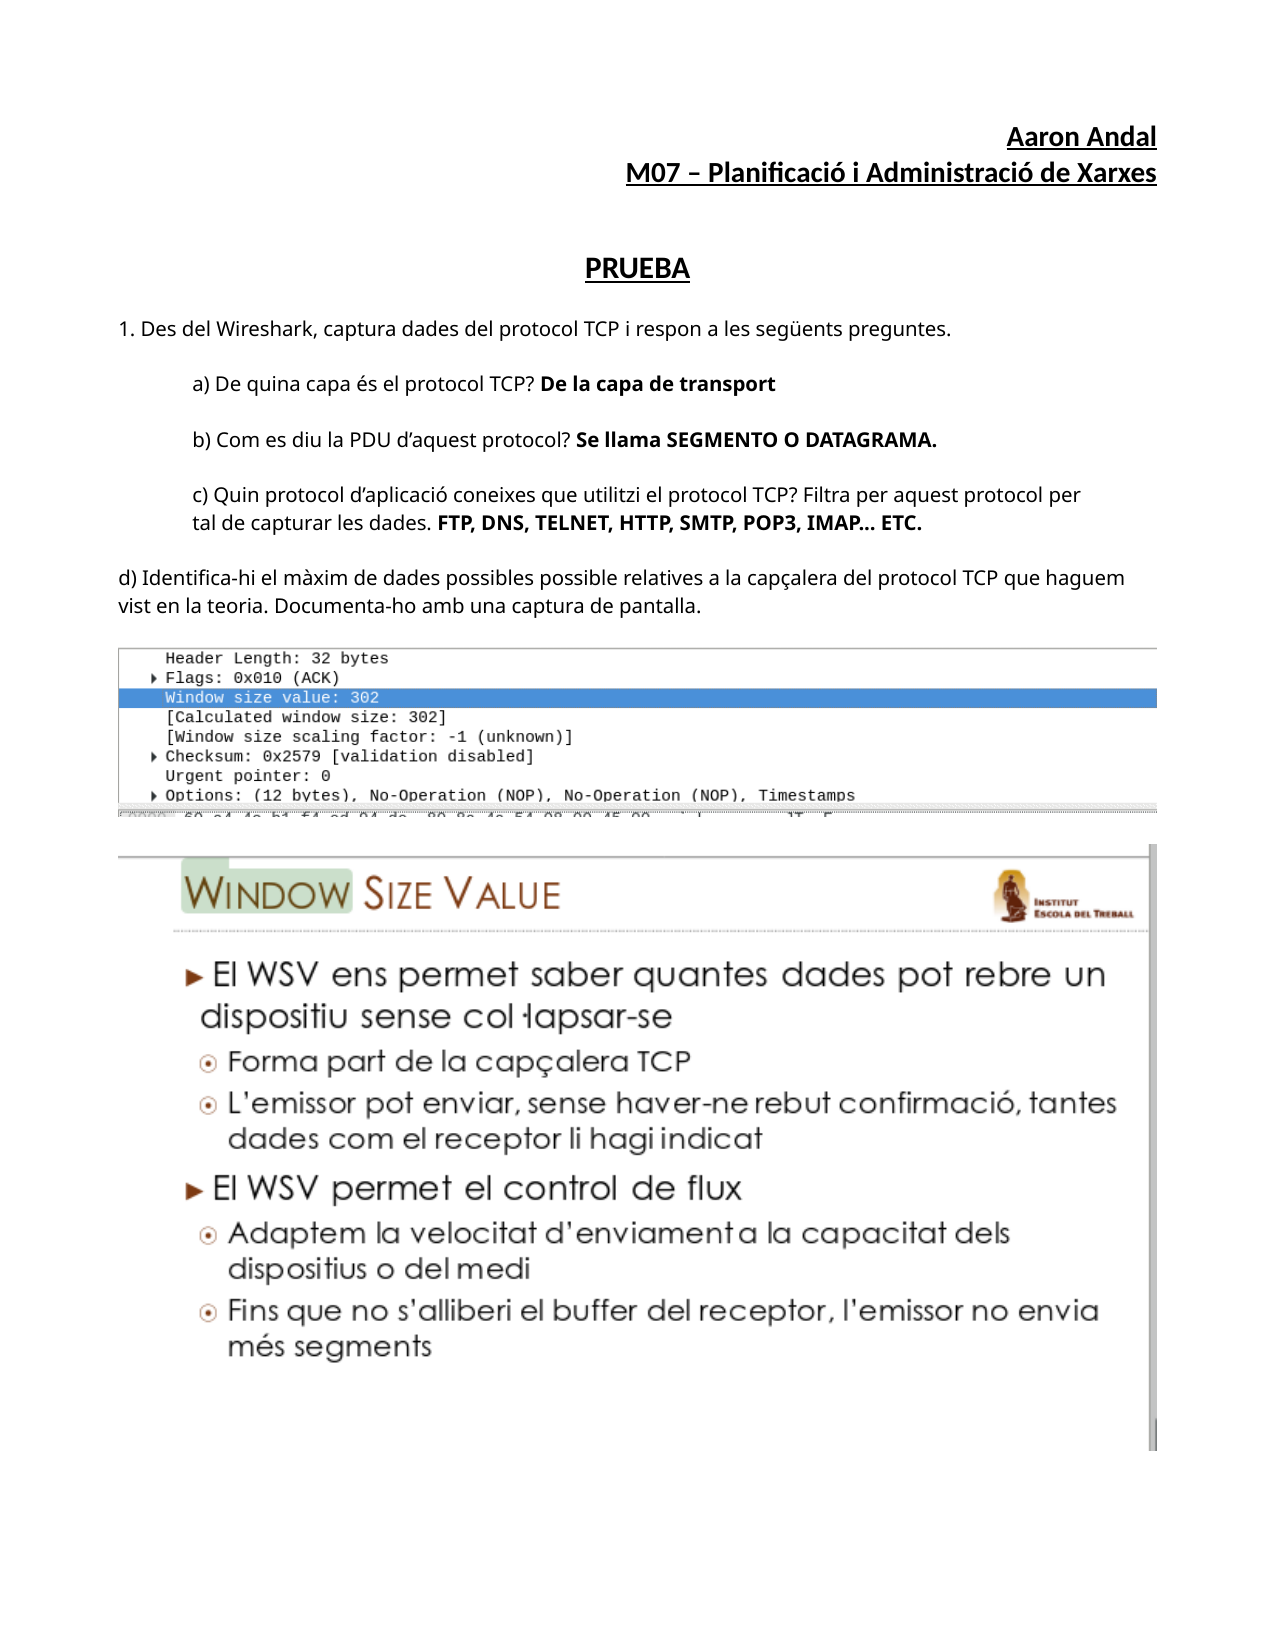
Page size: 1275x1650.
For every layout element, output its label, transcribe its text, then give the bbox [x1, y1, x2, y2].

text b) Com es diu la PDU d’aquest protocol? Se llama SEGMENTO O DATAGRAMA. [118, 425, 1157, 453]
text 1. Des del Wireshark, captura dades del protocol TCP i respon a les següents preguntes. [118, 314, 1157, 342]
text M07 – Planificació i Administració de Xarxes [118, 154, 1157, 189]
text PRUEBA [118, 249, 1157, 287]
text a) De quina capa és el protocol TCP? De la capa de transport [118, 370, 1157, 398]
picture [118, 647, 1157, 817]
text Aaron Andal [118, 118, 1157, 154]
picture [118, 844, 1157, 1451]
text d) Identifica-hi el màxim de dades possibles possible relatives a la capçalera del protocol TCP que haguem vist en la teoria. Documenta-ho amb una captura de pantalla. [118, 564, 1157, 619]
text c) Quin protocol d’aplicació coneixes que utilitzi el protocol TCP? Filtra per aquest protocol per tal de capturar les dades. FTP, DNS, TELNET, HTTP, SMTP, POP3, IMAP... ETC. [118, 481, 1157, 536]
